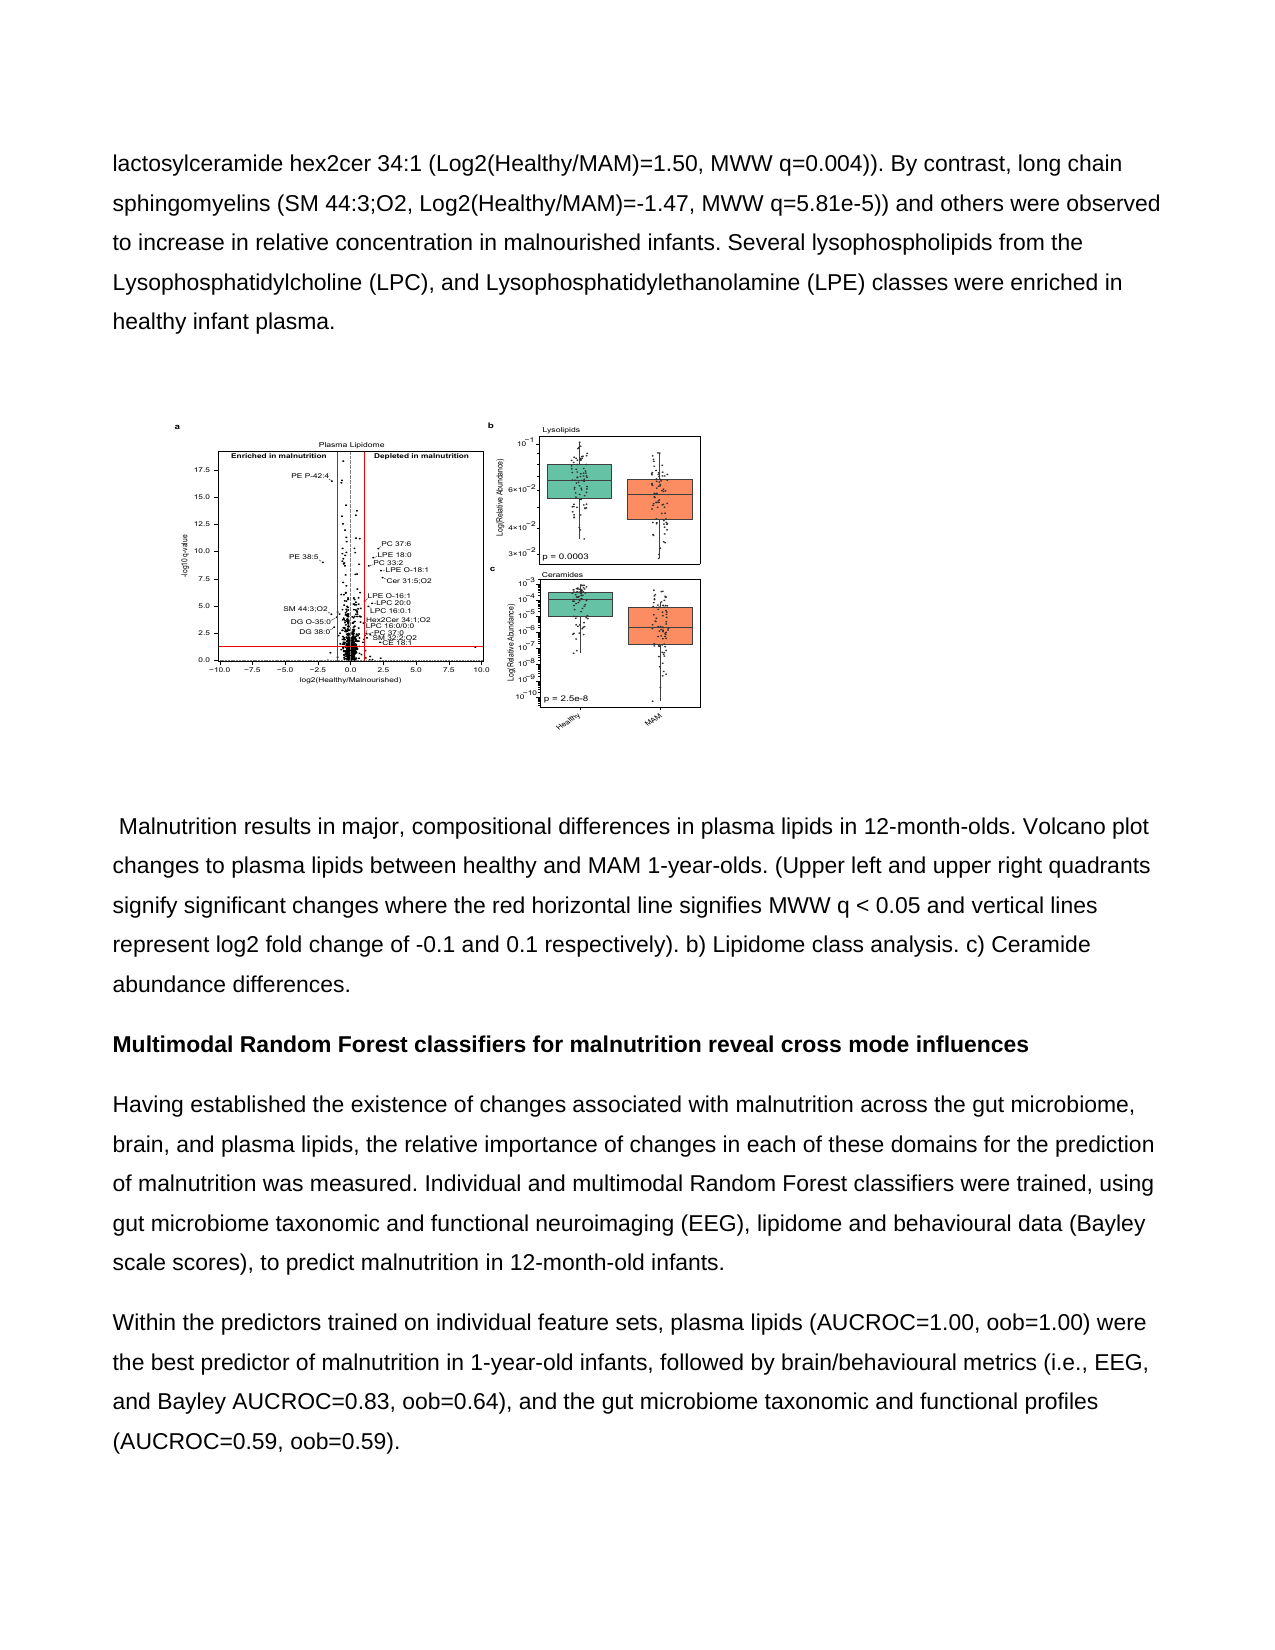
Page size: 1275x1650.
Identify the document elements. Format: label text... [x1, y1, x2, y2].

text Malnutrition results in major, compositional differences in plasma lipids in 12-month-olds. Volcano plot changes to plasma lipids between healthy and MAM 1-year-olds. (Upper left and upper right quadrants signify significant changes where the red horizontal line signifies MWW q < 0.05 and vertical lines represent log2 fold change of -0.1 and 0.1 respectively). b) Lipidome class analysis. c) Ceramide abundance differences. [112, 813, 1162, 997]
subtitle Multimodal Random Forest classifiers for malnutrition reveal cross mode influences [112, 1031, 1162, 1057]
text lactosylceramide hex2cer 34:1 (Log2(Healthy/MAM)=1.50, MWW q=0.004)). By contrast, long chain sphingomyelins (SM 44:3;O2, Log2(Healthy/MAM)=-1.47, MWW q=5.81e-5)) and others were observed to increase in relative concentration in malnourished infants. Several lysophospholipids from the Lysophosphatidylcholine (LPC), and Lysophosphatidylethanolamine (LPE) classes were enriched in healthy infant plasma. [112, 150, 1162, 334]
text Within the predictors trained on individual feature sets, plasma lipids (AUCROC=1.00, oob=1.00) were the best predictor of malnutrition in 1-year-old infants, followed by brain/behavioural metrics (i.e., EEG, and Bayley AUCROC=0.83, oob=0.64), and the gut microbiome taxonomic and functional profiles (AUCROC=0.59, oob=0.59). [112, 1309, 1162, 1454]
text Having established the existence of changes associated with malnutrition across the gut microbiome, brain, and plasma lipids, the relative importance of changes in each of these domains for the prediction of malnutrition was measured. Individual and multimodal Random Forest classifiers were trained, using gut microbiome taxonomic and functional neuroimaging (EEG), lipidome and behavioural data (Bayley scale scores), to predict malnutrition in 12-month-old infants. [112, 1091, 1162, 1275]
